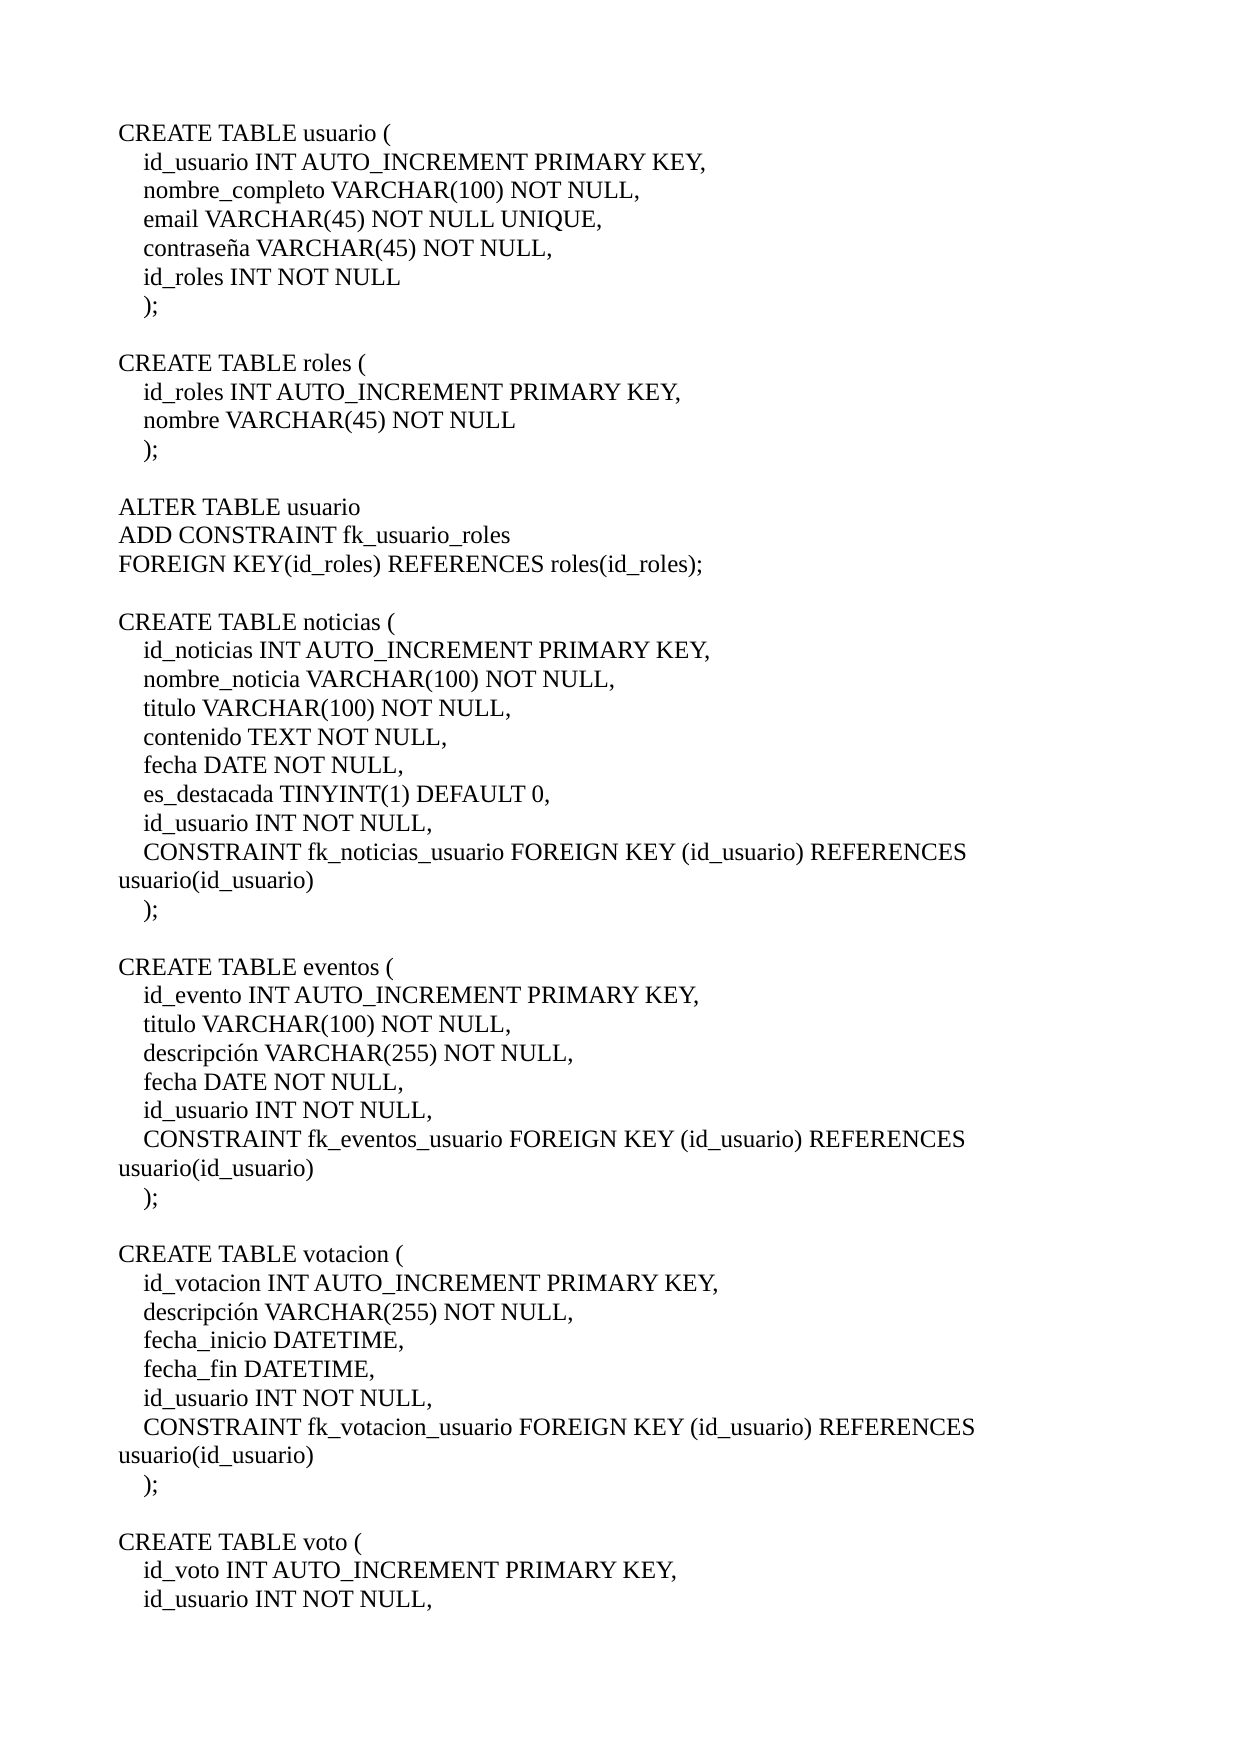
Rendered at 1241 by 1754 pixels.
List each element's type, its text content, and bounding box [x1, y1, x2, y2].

text ); [118, 894, 1122, 923]
text fecha_fin DATETIME, [118, 1354, 1122, 1383]
text ); [118, 434, 1122, 463]
text contenido TEXT NOT NULL, [118, 722, 1122, 751]
text CREATE TABLE voto ( [118, 1527, 1122, 1556]
text id_noticias INT AUTO_INCREMENT PRIMARY KEY, [118, 636, 1122, 664]
text id_voto INT AUTO_INCREMENT PRIMARY KEY, [118, 1556, 1122, 1584]
text id_roles INT NOT NULL [118, 262, 1122, 291]
text id_evento INT AUTO_INCREMENT PRIMARY KEY, [118, 981, 1122, 1009]
text nombre_completo VARCHAR(100) NOT NULL, [118, 176, 1122, 204]
text titulo VARCHAR(100) NOT NULL, [118, 1009, 1122, 1038]
text ); [118, 1182, 1122, 1211]
text ); [118, 291, 1122, 319]
text CREATE TABLE votacion ( [118, 1239, 1122, 1268]
text id_usuario INT AUTO_INCREMENT PRIMARY KEY, [118, 147, 1122, 176]
text es_destacada TINYINT(1) DEFAULT 0, [118, 779, 1122, 808]
text id_usuario INT NOT NULL, [118, 1096, 1122, 1124]
text id_roles INT AUTO_INCREMENT PRIMARY KEY, [118, 377, 1122, 406]
text email VARCHAR(45) NOT NULL UNIQUE, [118, 204, 1122, 233]
text ); [118, 1469, 1122, 1498]
text id_votacion INT AUTO_INCREMENT PRIMARY KEY, [118, 1268, 1122, 1297]
text CREATE TABLE eventos ( [118, 952, 1122, 981]
text id_usuario INT NOT NULL, [118, 1584, 1122, 1613]
text fecha_inicio DATETIME, [118, 1326, 1122, 1354]
text ALTER TABLE usuario [118, 492, 1122, 521]
text fecha DATE NOT NULL, [118, 1067, 1122, 1096]
text FOREIGN KEY(id_roles) REFERENCES roles(id_roles); [118, 549, 1122, 578]
text id_usuario INT NOT NULL, [118, 1383, 1122, 1412]
text CONSTRAINT fk_noticias_usuario FOREIGN KEY (id_usuario) REFERENCES usuario(id_usuario) [118, 837, 1122, 894]
text ADD CONSTRAINT fk_usuario_roles [118, 521, 1122, 549]
text CREATE TABLE noticias ( [118, 607, 1122, 636]
text contraseña VARCHAR(45) NOT NULL, [118, 233, 1122, 262]
text CONSTRAINT fk_eventos_usuario FOREIGN KEY (id_usuario) REFERENCES usuario(id_usuario) [118, 1124, 1122, 1182]
text nombre_noticia VARCHAR(100) NOT NULL, [118, 664, 1122, 693]
text fecha DATE NOT NULL, [118, 751, 1122, 779]
text CREATE TABLE usuario ( [118, 118, 1122, 147]
text nombre VARCHAR(45) NOT NULL [118, 406, 1122, 434]
text descripción VARCHAR(255) NOT NULL, [118, 1297, 1122, 1326]
text id_usuario INT NOT NULL, [118, 808, 1122, 837]
text titulo VARCHAR(100) NOT NULL, [118, 693, 1122, 722]
text descripción VARCHAR(255) NOT NULL, [118, 1038, 1122, 1067]
text CONSTRAINT fk_votacion_usuario FOREIGN KEY (id_usuario) REFERENCES usuario(id_usuario) [118, 1412, 1122, 1469]
text CREATE TABLE roles ( [118, 348, 1122, 377]
